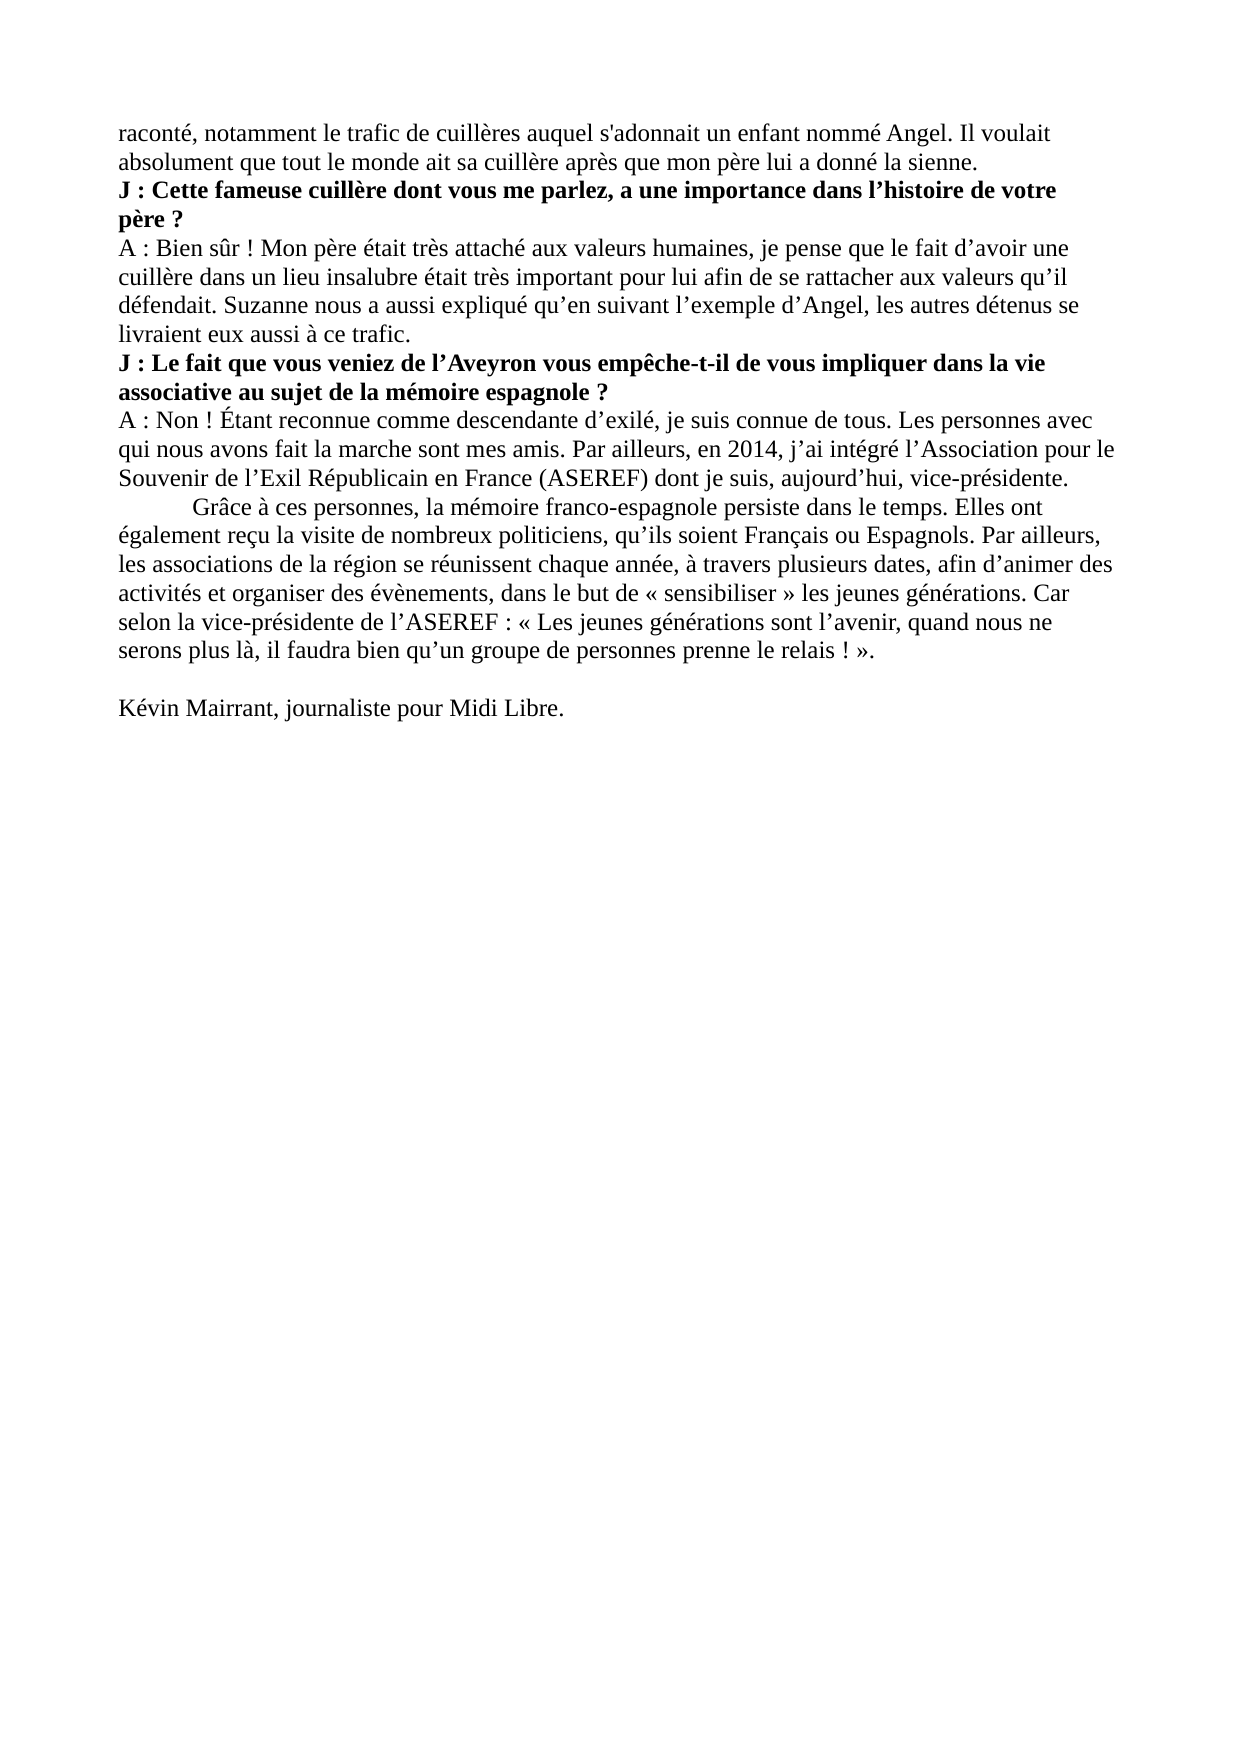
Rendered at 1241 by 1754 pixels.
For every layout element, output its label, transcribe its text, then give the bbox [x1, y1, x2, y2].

text raconté, notamment le trafic de cuillères auquel s'adonnait un enfant nommé Angel. Il voulait absolument que tout le monde ait sa cuillère après que mon père lui a donné la sienne. [118, 118, 1122, 176]
text A : Non ! Étant reconnue comme descendante d’exilé, je suis connue de tous. Les personnes avec qui nous avons fait la marche sont mes amis. Par ailleurs, en 2014, j’ai intégré l’Association pour le Souvenir de l’Exil Républicain en France (ASEREF) dont je suis, aujourd’hui, vice-présidente. [118, 406, 1122, 492]
text Grâce à ces personnes, la mémoire franco-espagnole persiste dans le temps. Elles ont également reçu la visite de nombreux politiciens, qu’ils soient Français ou Espagnols. Par ailleurs, les associations de la région se réunissent chaque année, à travers plusieurs dates, afin d’animer des activités et organiser des évènements, dans le but de « sensibiliser » les jeunes générations. Car selon la vice-présidente de l’ASEREF : « Les jeunes générations sont l’avenir, quand nous ne serons plus là, il faudra bien qu’un groupe de personnes prenne le relais ! ». [118, 492, 1122, 664]
text J : Le fait que vous veniez de l’Aveyron vous empêche-t-il de vous impliquer dans la vie associative au sujet de la mémoire espagnole ? [118, 348, 1122, 406]
text J : Cette fameuse cuillère dont vous me parlez, a une importance dans l’histoire de votre père ? [118, 176, 1122, 233]
text Kévin Mairrant, journaliste pour Midi Libre. [118, 693, 1122, 722]
text A : Bien sûr ! Mon père était très attaché aux valeurs humaines, je pense que le fait d’avoir une cuillère dans un lieu insalubre était très important pour lui afin de se rattacher aux valeurs qu’il défendait. Suzanne nous a aussi expliqué qu’en suivant l’exemple d’Angel, les autres détenus se livraient eux aussi à ce trafic. [118, 233, 1122, 348]
